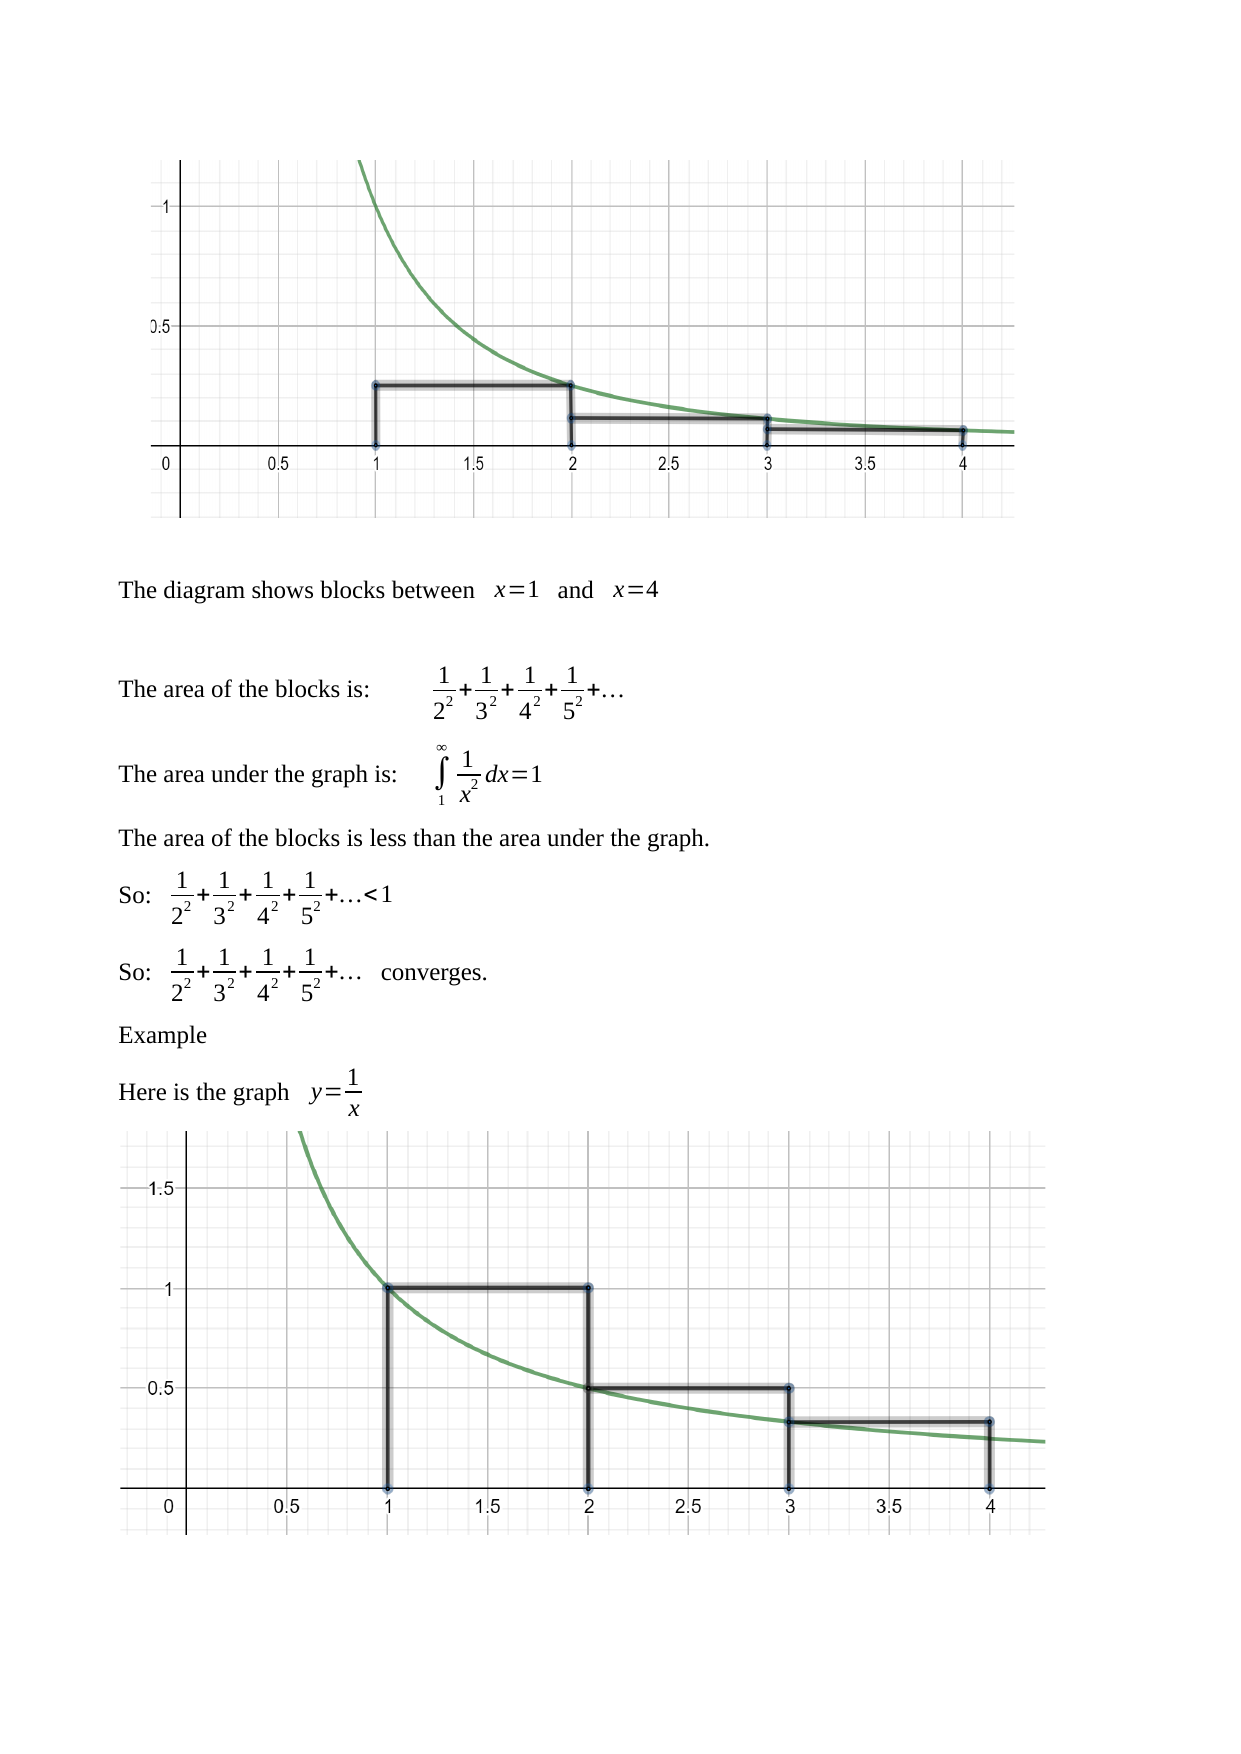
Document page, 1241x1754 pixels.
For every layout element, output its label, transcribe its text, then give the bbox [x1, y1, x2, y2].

text Here is the graph [118, 1063, 1122, 1122]
picture [120, 1131, 1046, 1535]
text The area of the blocks is: [118, 661, 1122, 724]
picture [150, 160, 1015, 518]
text So:converges. [118, 943, 1122, 1006]
text The area of the blocks is less than the area under the graph. [118, 823, 1122, 852]
text So: [118, 866, 1122, 929]
text Example [118, 1020, 1122, 1049]
text The area under the graph is: [118, 738, 1122, 809]
text The diagram shows blocks betweenand [118, 575, 1122, 604]
